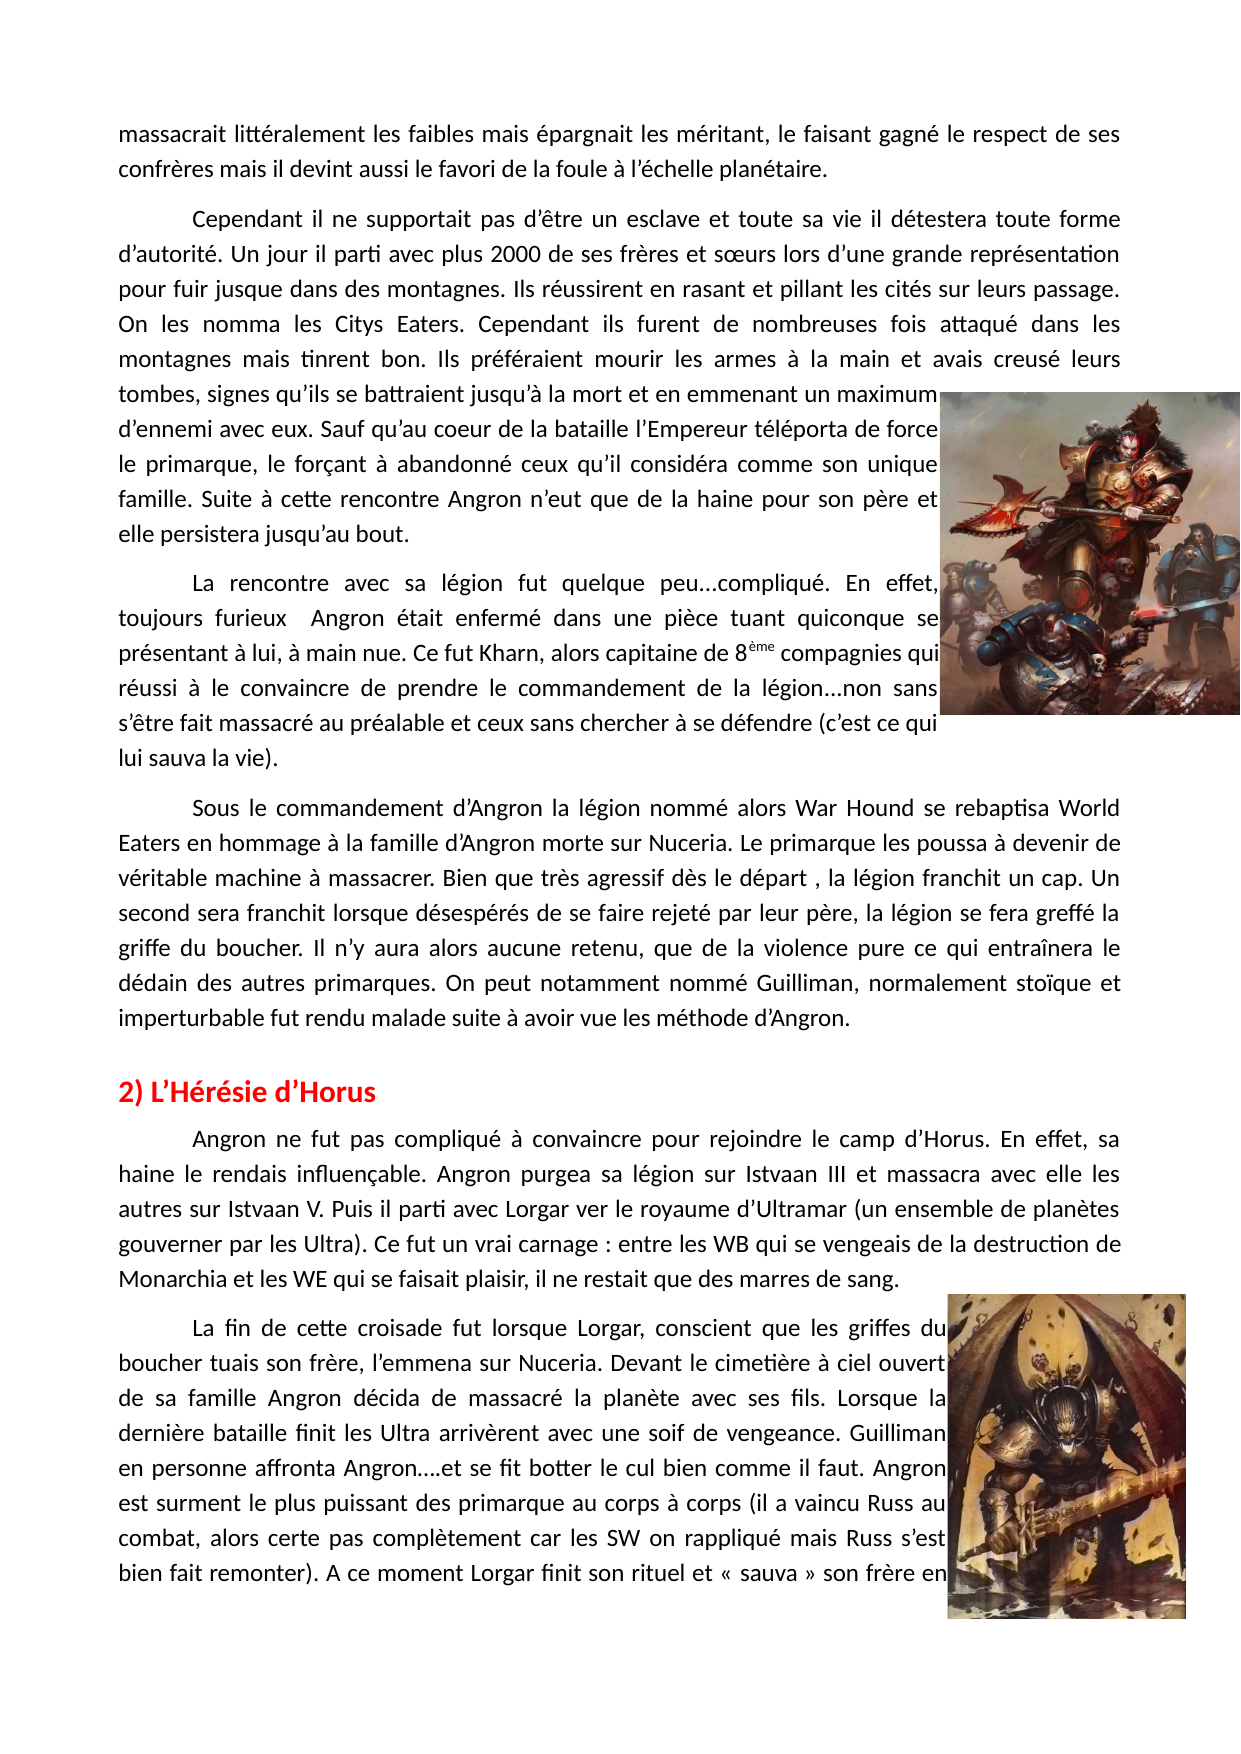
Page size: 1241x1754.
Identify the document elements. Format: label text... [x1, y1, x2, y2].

picture [939, 392, 1240, 715]
text massacrait littéralement les faibles mais épargnait les méritant, le faisant gagné le respect de ses confrères mais il devint aussi le favori de la foule à l’échelle planétaire. [118, 118, 1122, 184]
picture [947, 1294, 1186, 1619]
text La fin de cette croisade fut lorsque Lorgar, conscient que les griffes du boucher tuais son frère, l’emmena sur Nuceria. Devant le cimetière à ciel ouvert de sa famille Angron décida de massacré la planète avec ses fils. Lorsque la dernière bataille finit les Ultra arrivèrent avec une soif de vengeance. Guilliman en personne affronta Angron….et se fit botter le cul bien comme il faut. Angron est surment le plus puissant des primarque au corps à corps (il a vaincu Russ au combat, alors certe pas complètement car les SW on rappliqué mais Russ s’est bien fait remonter). A ce moment Lorgar finit son rituel et « sauva » son frère en [118, 1312, 947, 1588]
text Angron ne fut pas compliqué à convaincre pour rejoindre le camp d’Horus. En effet, sa haine le rendais influençable. Angron purgea sa légion sur Istvaan III et massacra avec elle les autres sur Istvaan V. Puis il parti avec Lorgar ver le royaume d’Ultramar (un ensemble de planètes gouverner par les Ultra). Ce fut un vrai carnage : entre les WB qui se vengeais de la destruction de Monarchia et les WE qui se faisait plaisir, il ne restait que des marres de sang. [118, 1123, 1122, 1293]
text La rencontre avec sa légion fut quelque peu...compliqué. En effet, toujours furieux Angron était enfermé dans une pièce tuant quiconque se présentant à lui, à main nue. Ce fut Kharn, alors capitaine de 8ème compagnies qui réussi à le convaincre de prendre le commandement de la légion...non sans s’être fait massacré au préalable et ceux sans chercher à se défendre (c’est ce qui lui sauva la vie). [118, 567, 1122, 773]
subtitle 2) L’Hérésie d’Horus [118, 1072, 1122, 1110]
text Sous le commandement d’Angron la légion nommé alors War Hound se rebaptisa World Eaters en hommage à la famille d’Angron morte sur Nuceria. Le primarque les poussa à devenir de véritable machine à massacrer. Bien que très agressif dès le départ , la légion franchit un cap. Un second sera franchit lorsque désespérés de se faire rejeté par leur père, la légion se fera greffé la griffe du boucher. Il n’y aura alors aucune retenu, que de la violence pure ce qui entraînera le dédain des autres primarques. On peut notamment nommé Guilliman, normalement stoïque et imperturbable fut rendu malade suite à avoir vue les méthode d’Angron. [118, 792, 1122, 1032]
text Cependant il ne supportait pas d’être un esclave et toute sa vie il détestera toute forme d’autorité. Un jour il parti avec plus 2000 de ses frères et sœurs lors d’une grande représentation pour fuir jusque dans des montagnes. Ils réussirent en rasant et pillant les cités sur leurs passage. On les nomma les Citys Eaters. Cependant ils furent de nombreuses fois attaqué dans les montagnes mais tinrent bon. Ils préféraient mourir les armes à la main et avais creusé leurs tombes, signes qu’ils se battraient jusqu’à la mort et en emmenant un maximum d’ennemi avec eux. Sauf qu’au coeur de la bataille l’Empereur téléporta de force le primarque, le forçant à abandonné ceux qu’il considéra comme son unique famille. Suite à cette rencontre Angron n’eut que de la haine pour son père et elle persistera jusqu’au bout. [118, 203, 1122, 548]
